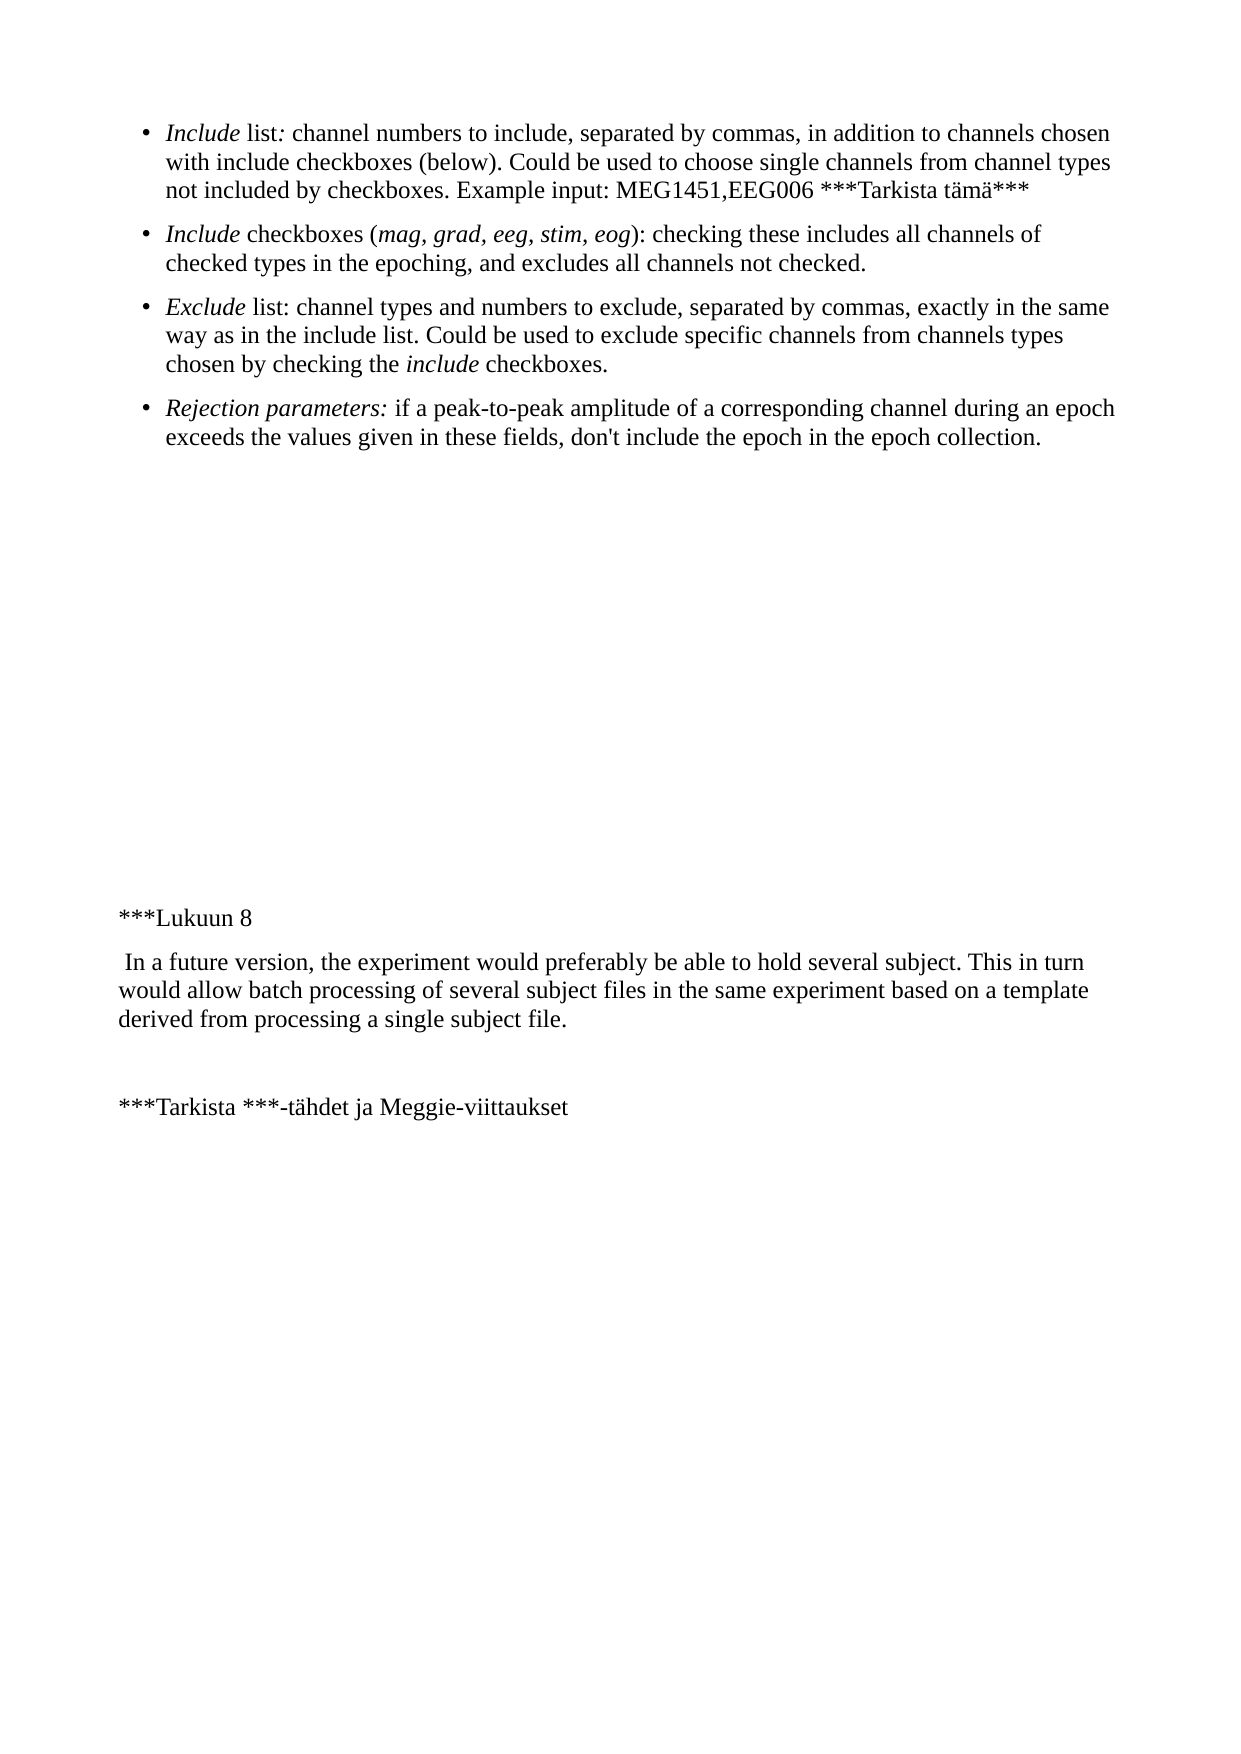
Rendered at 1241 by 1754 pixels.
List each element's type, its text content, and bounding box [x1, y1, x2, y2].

text In a future version, the experiment would preferably be able to hold several subject. This in turn would allow batch processing of several subject files in the same experiment based on a template derived from processing a single subject file. [118, 947, 1122, 1033]
list Exclude list: channel types and numbers to exclude, separated by commas, exactly in the same way as in the include list. Could be used to exclude specific channels from channels types chosen by checking the include checkboxes. [142, 292, 1122, 378]
text ***Tarkista ***-tähdet ja Meggie-viittaukset [118, 1092, 1122, 1121]
list Include checkboxes (mag, grad, eeg, stim, eog): checking these includes all channels of checked types in the epoching, and excludes all channels not checked. [142, 219, 1122, 277]
text ***Lukuun 8 [118, 903, 1122, 932]
list Include list: channel numbers to include, separated by commas, in addition to channels chosen with include checkboxes (below). Could be used to choose single channels from channel types not included by checkboxes. Example input: MEG1451,EEG006 ***Tarkista tämä*** [142, 118, 1122, 204]
list Rejection parameters: if a peak-to-peak amplitude of a corresponding channel during an epoch exceeds the values given in these fields, don't include the epoch in the epoch collection. [142, 393, 1122, 451]
